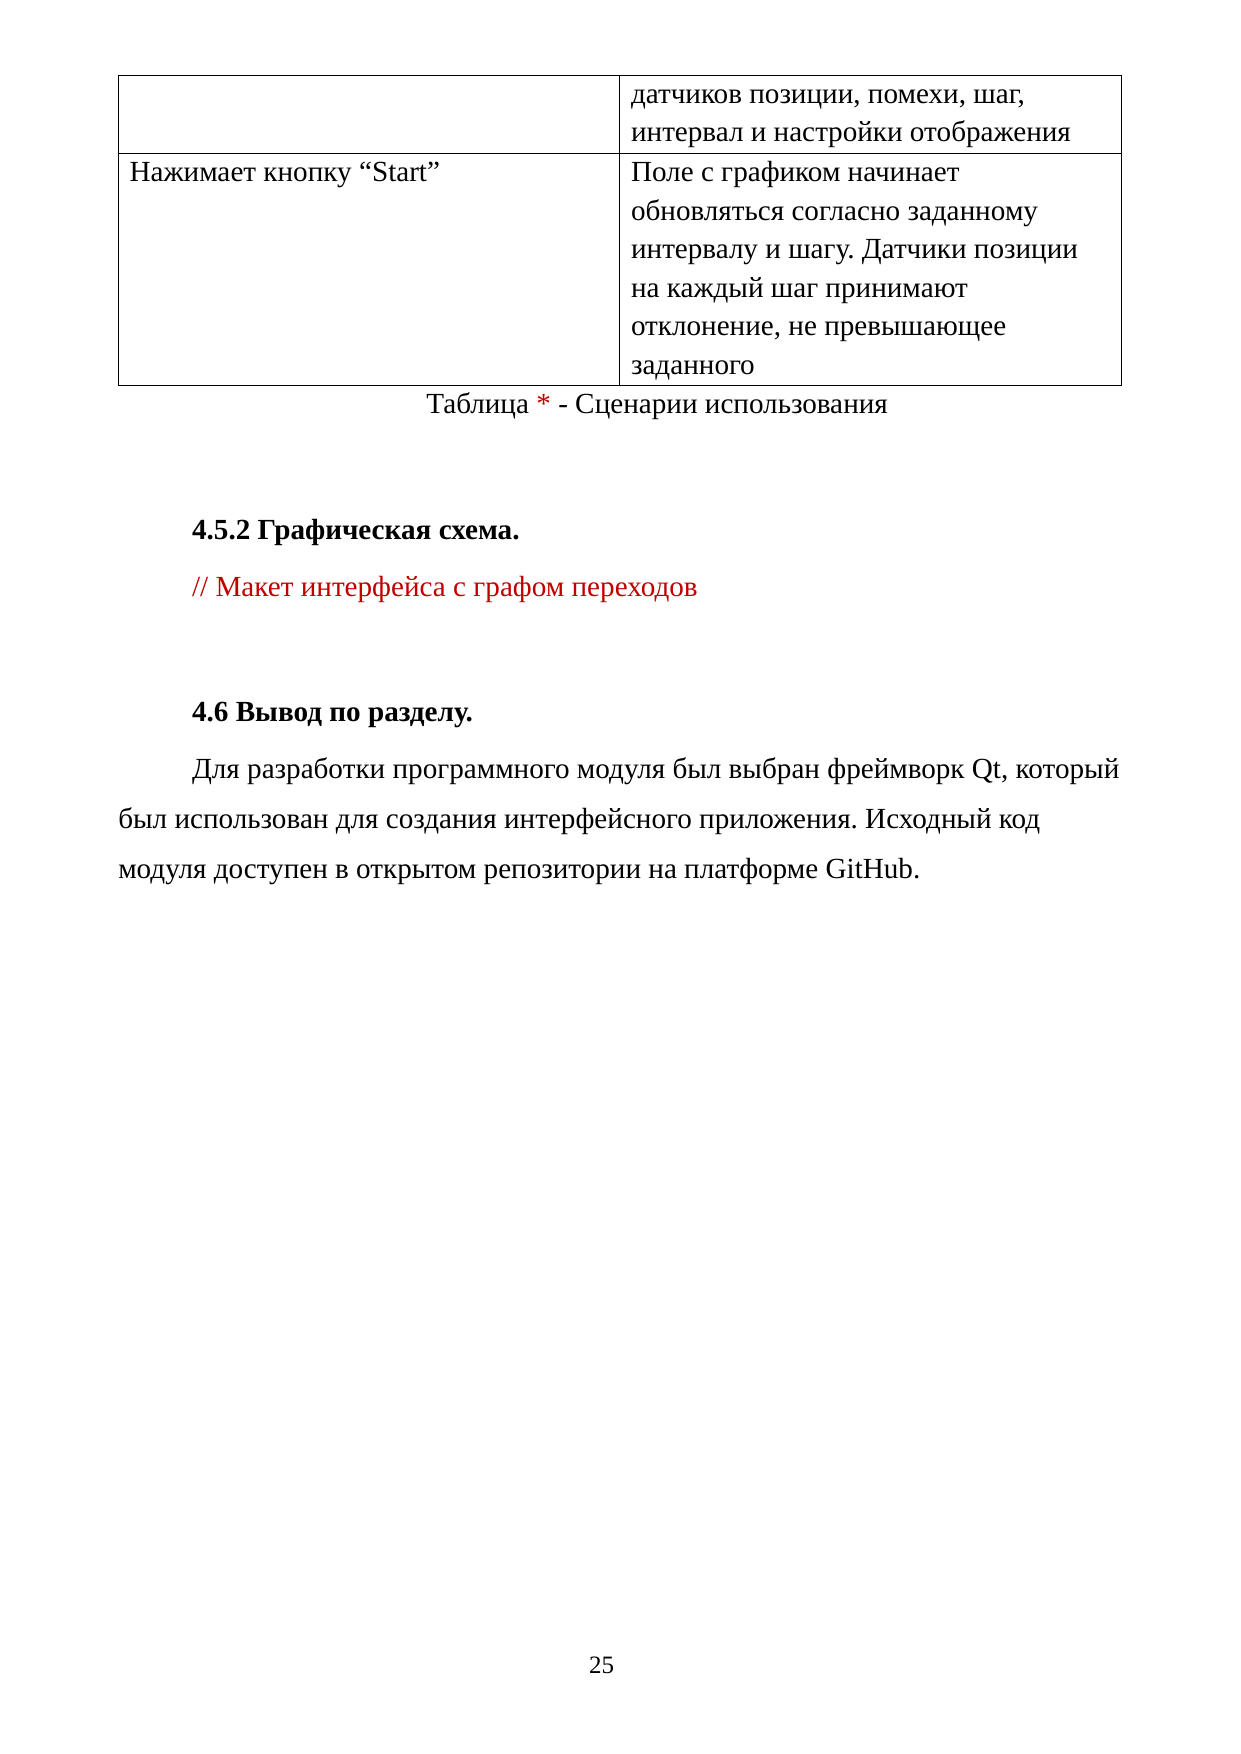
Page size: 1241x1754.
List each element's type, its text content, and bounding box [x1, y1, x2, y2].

text // Макет интерфейса с графом переходов [118, 569, 1122, 602]
table_cell Нажимает кнопку “Start” [119, 154, 619, 385]
subtitle 4.6 Вывод по разделу. [118, 694, 1122, 728]
table_cell Поле с графиком начинает обновляться согласно заданному интервалу и шагу. Датчики позиции на каждый шаг принимают отклонение, не превышающее заданного [620, 154, 1121, 385]
subtitle 4.5.2 Графическая схема. [118, 512, 1122, 546]
text Таблица * - Сценарии использования [118, 386, 1122, 420]
text Для разработки программного модуля был выбран фреймворк Qt, который был использован для создания интерфейсного приложения. Исходный код модуля доступен в открытом репозитории на платформе GitHub. [118, 751, 1122, 885]
table_cell [119, 76, 619, 153]
table_cell датчиков позиции, помехи, шаг, интервал и настройки отображения [620, 76, 1121, 153]
